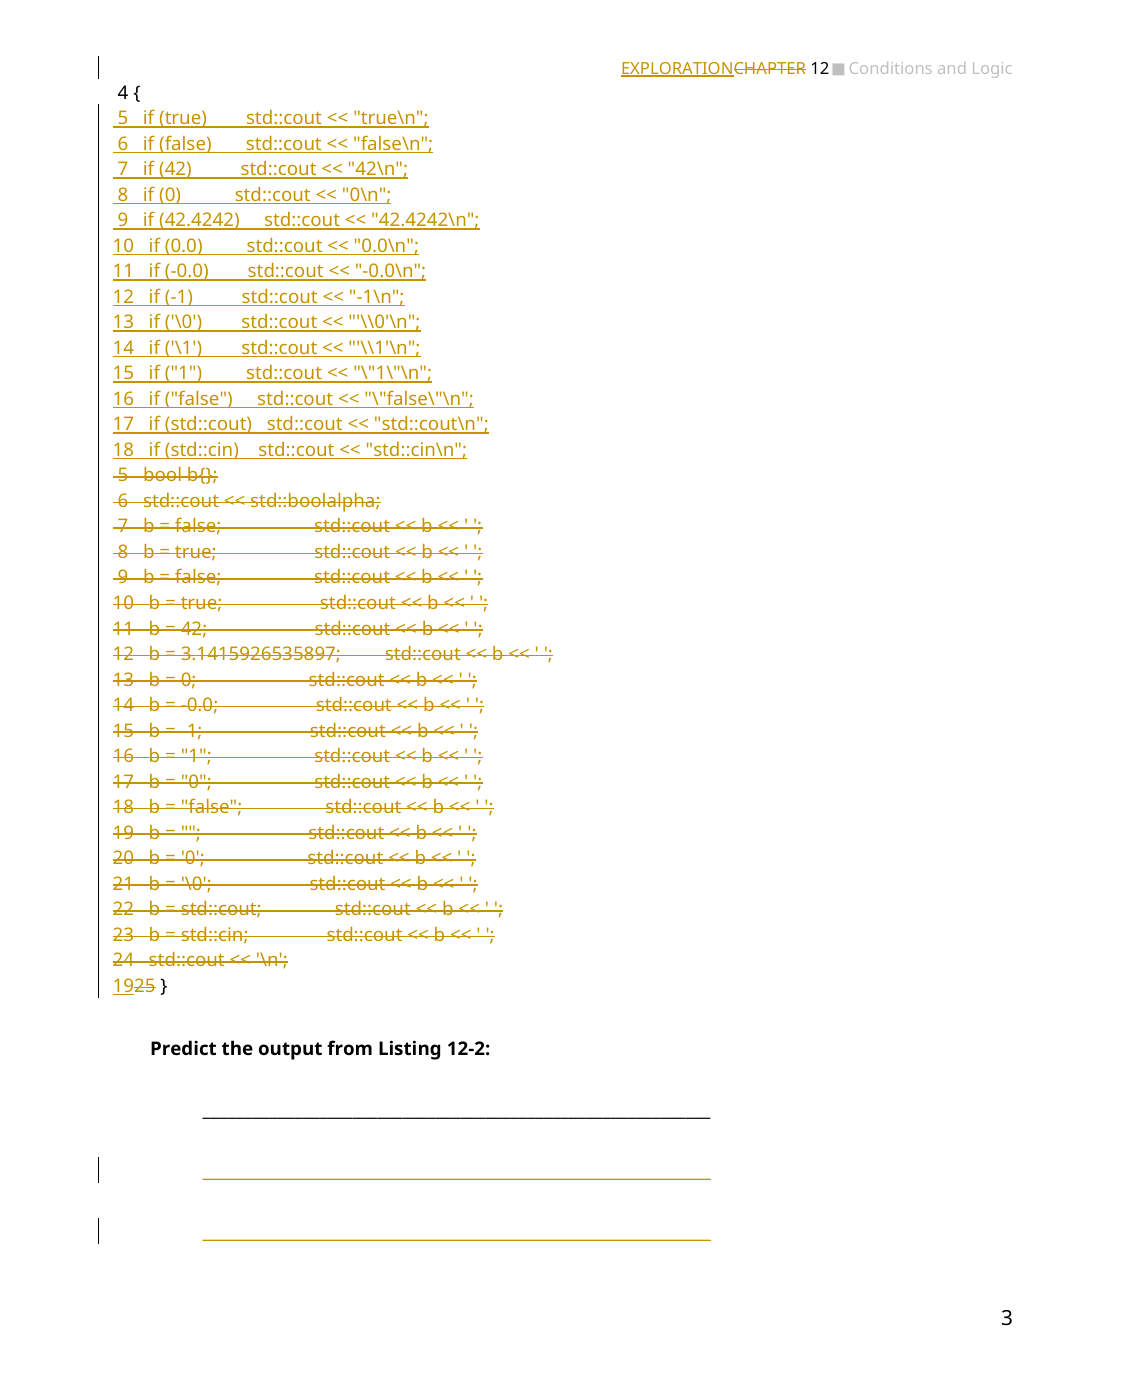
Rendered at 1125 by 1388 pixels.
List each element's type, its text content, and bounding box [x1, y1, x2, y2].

list _____________________________________________________________ [202, 1096, 1012, 1122]
text 16 if ("false") std::cout << "\"false\"\n"; [112, 385, 1012, 411]
text 10 if (0.0) std::cout << "0.0\n"; [112, 232, 1012, 258]
text 9 if (42.4242) std::cout << "42.4242\n"; [112, 207, 1012, 232]
text 6 if (false) std::cout << "false\n"; [112, 130, 1012, 156]
list _____________________________________________________________ [202, 1218, 1012, 1243]
list _____________________________________________________________ [202, 1157, 1012, 1183]
text 19 } [112, 462, 1012, 487]
text 4 { [112, 79, 1012, 104]
text 8 if (0) std::cout << "0\n"; [112, 181, 1012, 207]
text 12 if (-1) std::cout << "-1\n"; [112, 283, 1012, 309]
text 7 if (42) std::cout << "42\n"; [112, 156, 1012, 181]
text 5 if (true) std::cout << "true\n"; [112, 104, 1012, 130]
text 18 if (std::cin) std::cout << "std::cin\n"; [112, 436, 1012, 462]
text 15 if ("1") std::cout << "\"1\"\n"; [112, 360, 1012, 385]
text 14 if ('\1') std::cout << "'\\1'\n"; [112, 334, 1012, 360]
text 11 if (-0.0) std::cout << "-0.0\n"; [112, 258, 1012, 283]
text 13 if ('\0') std::cout << "'\\0'\n"; [112, 309, 1012, 334]
text Predict the output from Listing 12‑2: [112, 1035, 1012, 1061]
text 17 if (std::cout) std::cout << "std::cout\n"; [112, 411, 1012, 436]
